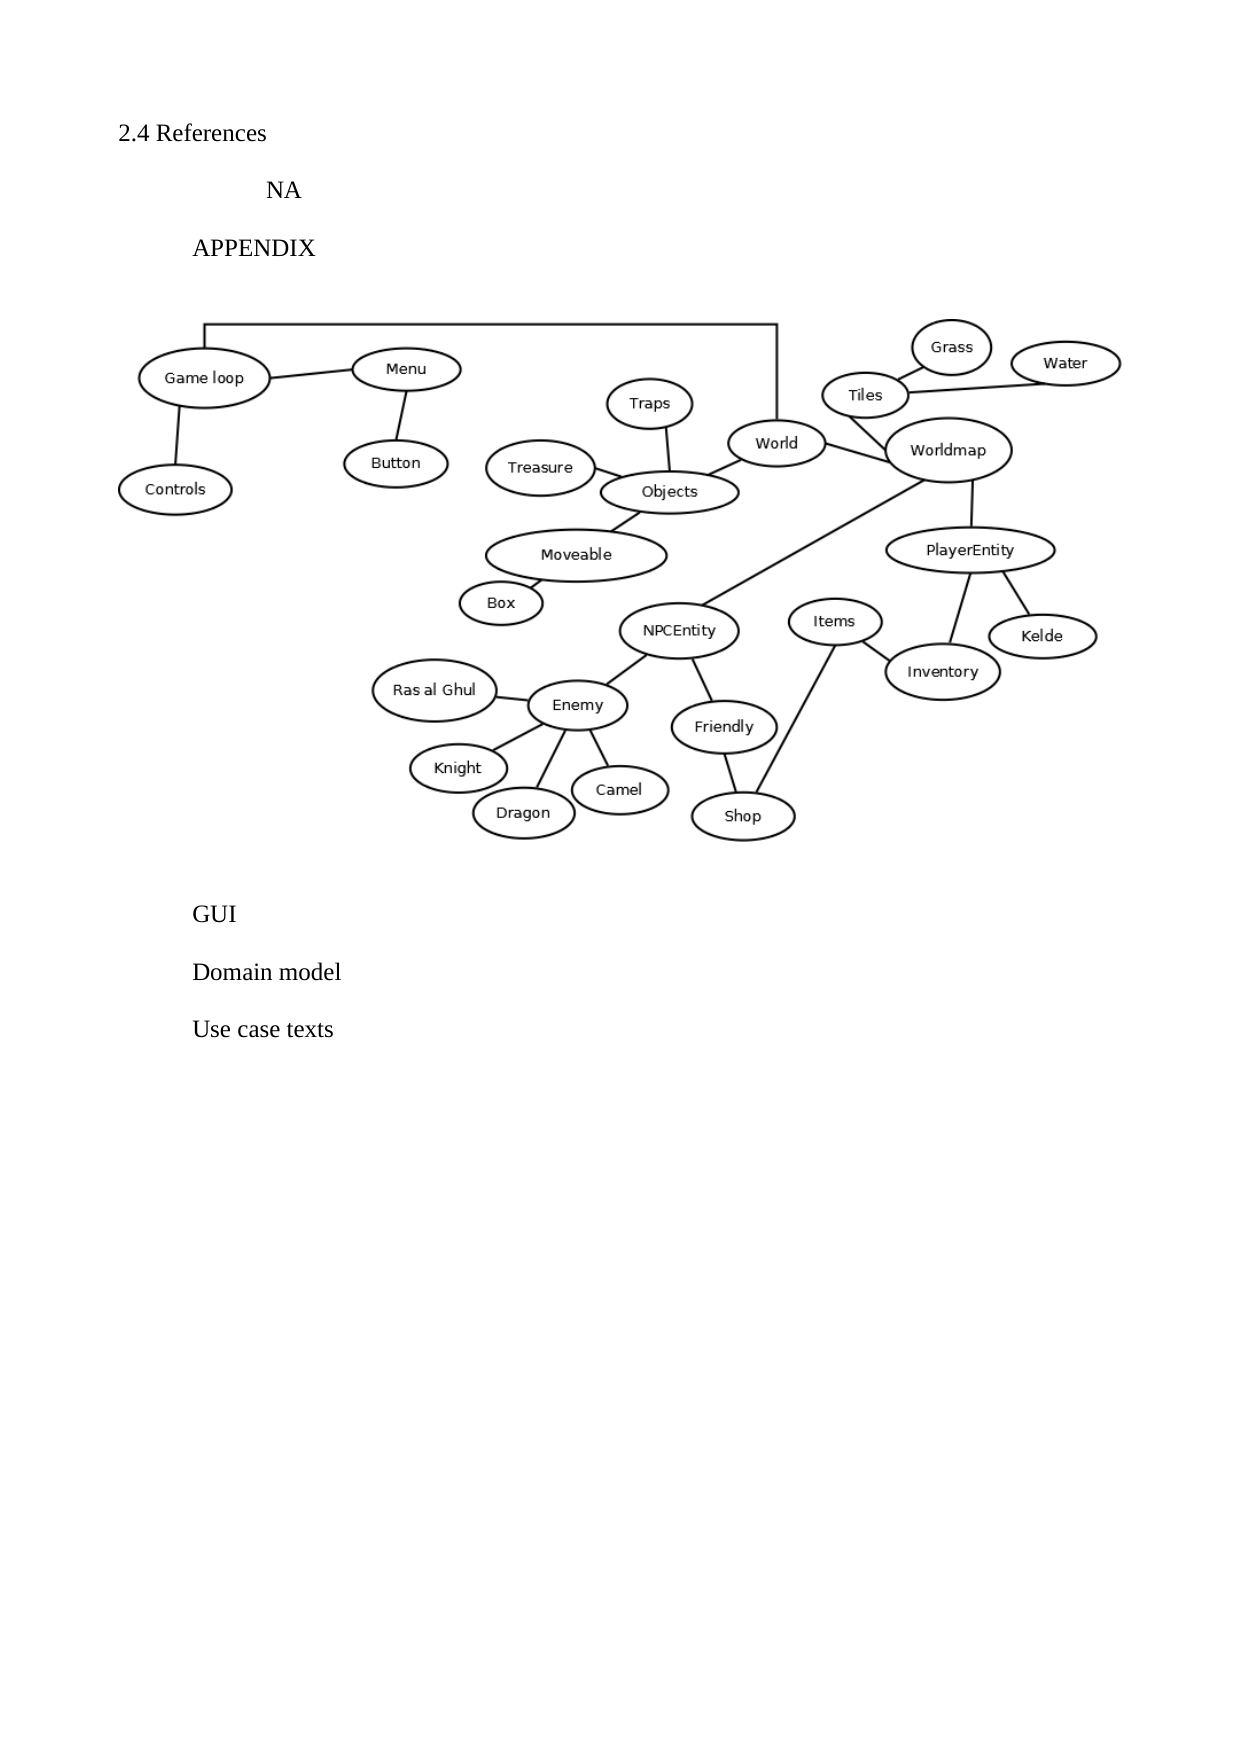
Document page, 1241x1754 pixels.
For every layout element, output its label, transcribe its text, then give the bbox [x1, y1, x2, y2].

text 2.4 References [118, 118, 1122, 147]
text Domain model [118, 957, 1122, 986]
picture [118, 319, 1123, 842]
text APPENDIX [118, 233, 1122, 262]
text NA [118, 176, 1122, 204]
text GUI [118, 899, 1122, 928]
text Use case texts [118, 1014, 1122, 1043]
